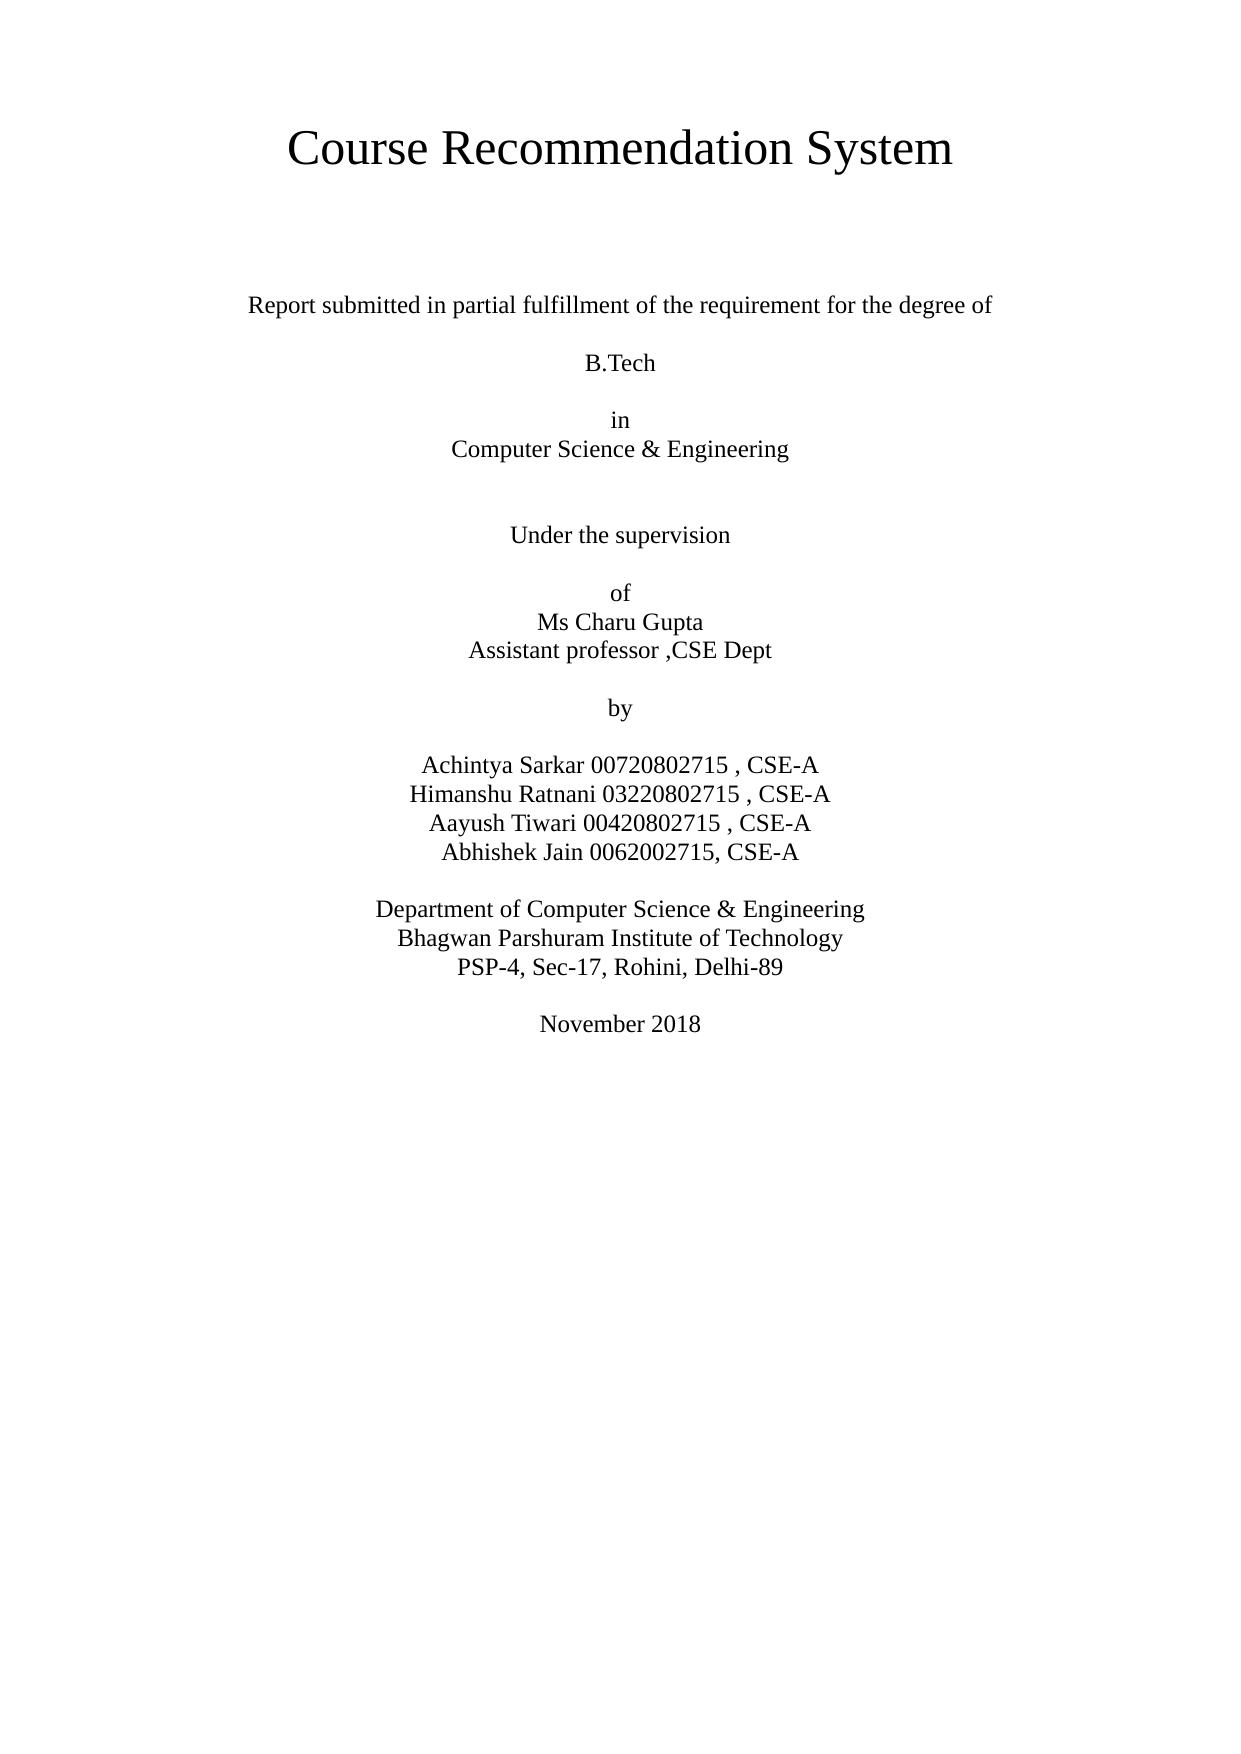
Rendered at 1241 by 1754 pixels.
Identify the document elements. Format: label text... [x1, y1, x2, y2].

text PSP-4, Sec-17, Rohini, Delhi-89 [118, 952, 1122, 981]
text Computer Science & Engineering [118, 434, 1122, 463]
text Bhagwan Parshuram Institute of Technology [118, 923, 1122, 952]
text Abhishek Jain 0062002715, CSE-A [118, 837, 1122, 866]
text B.Tech [118, 348, 1122, 377]
text in [118, 406, 1122, 434]
text Assistant professor ,CSE Dept [118, 636, 1122, 664]
text Achintya Sarkar 00720802715 , CSE-A [118, 751, 1122, 779]
text Himanshu Ratnani 03220802715 , CSE-A [118, 779, 1122, 808]
text Under the supervision [118, 521, 1122, 549]
text Course Recommendation System [118, 118, 1122, 176]
text November 2018 [118, 1009, 1122, 1038]
text of [118, 578, 1122, 607]
text Aayush Tiwari 00420802715 , CSE-A [118, 808, 1122, 837]
text by [118, 693, 1122, 722]
text Report submitted in partial fulfillment of the requirement for the degree of [118, 291, 1122, 319]
text Ms Charu Gupta [118, 607, 1122, 636]
text Department of Computer Science & Engineering [118, 894, 1122, 923]
